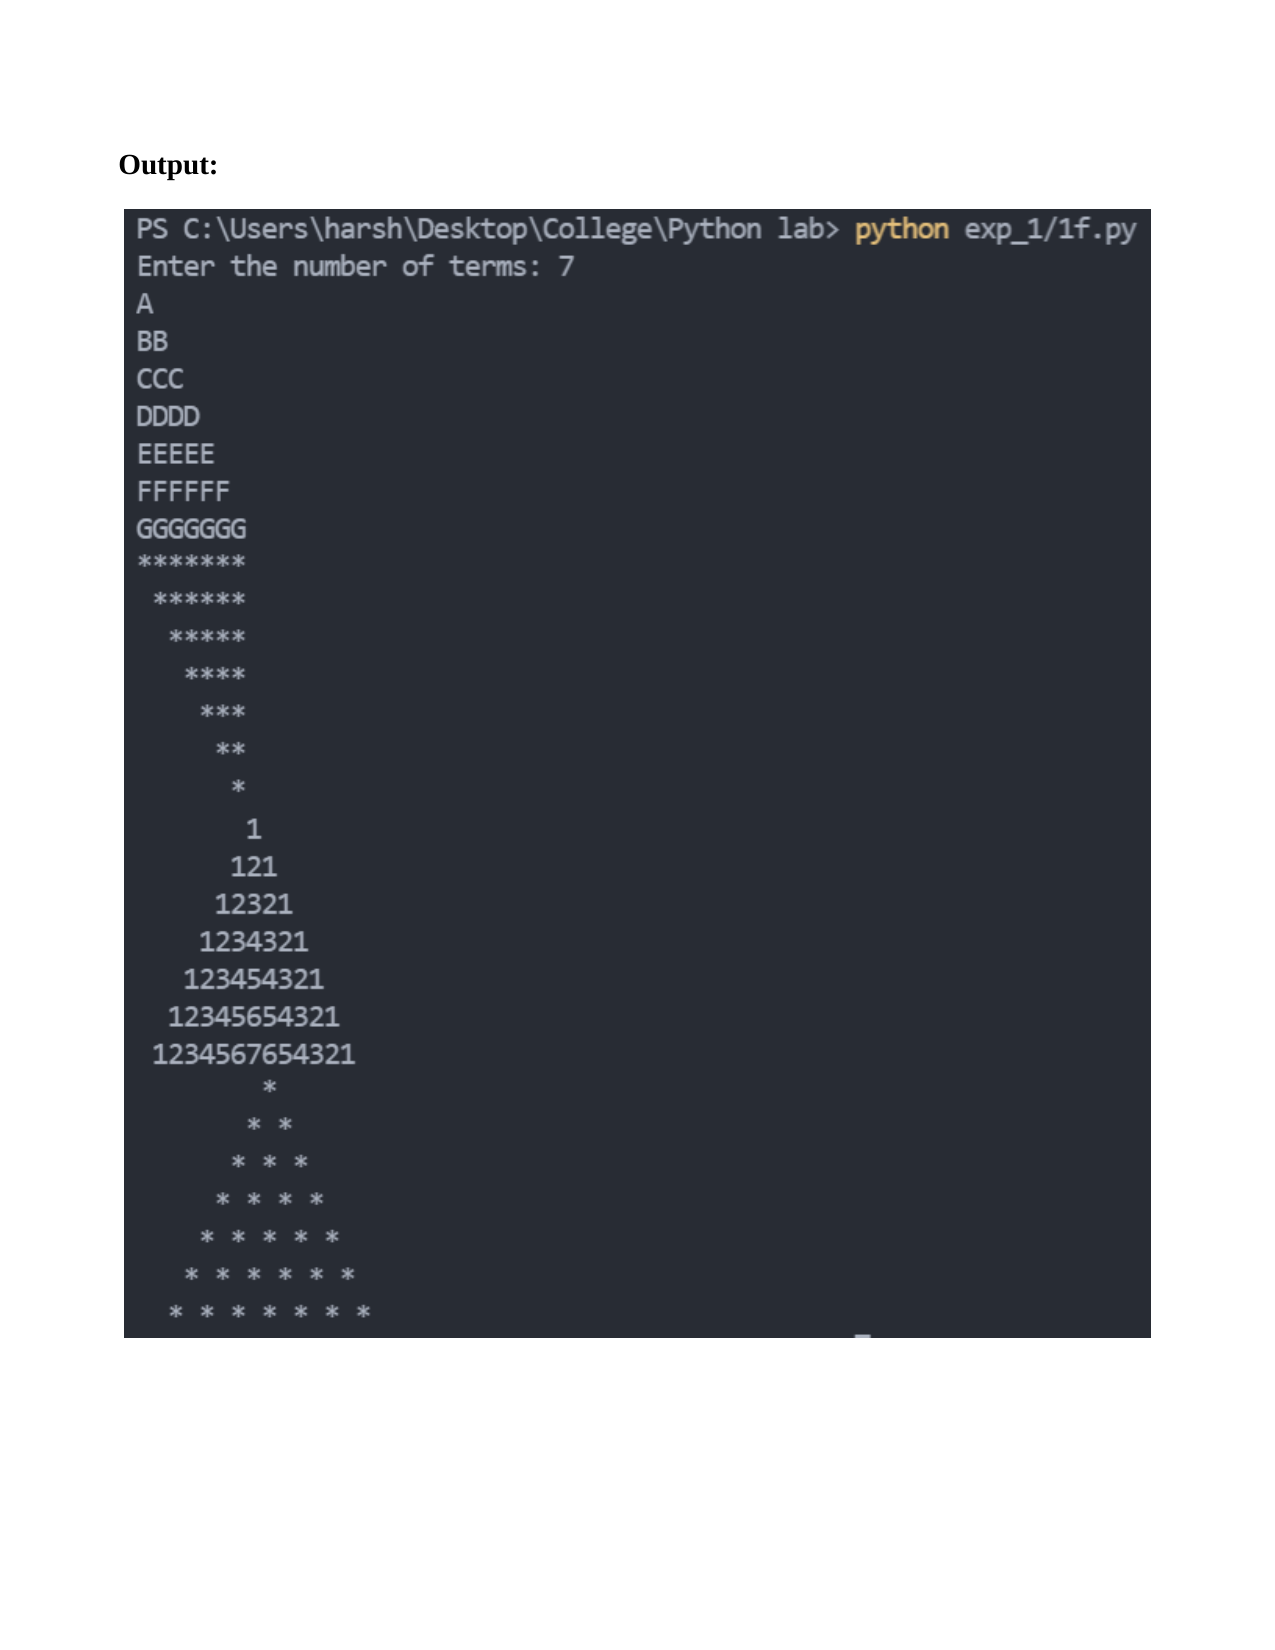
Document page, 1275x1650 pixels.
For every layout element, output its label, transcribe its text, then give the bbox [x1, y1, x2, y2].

text Output: [118, 147, 1157, 180]
picture [124, 209, 1151, 1338]
